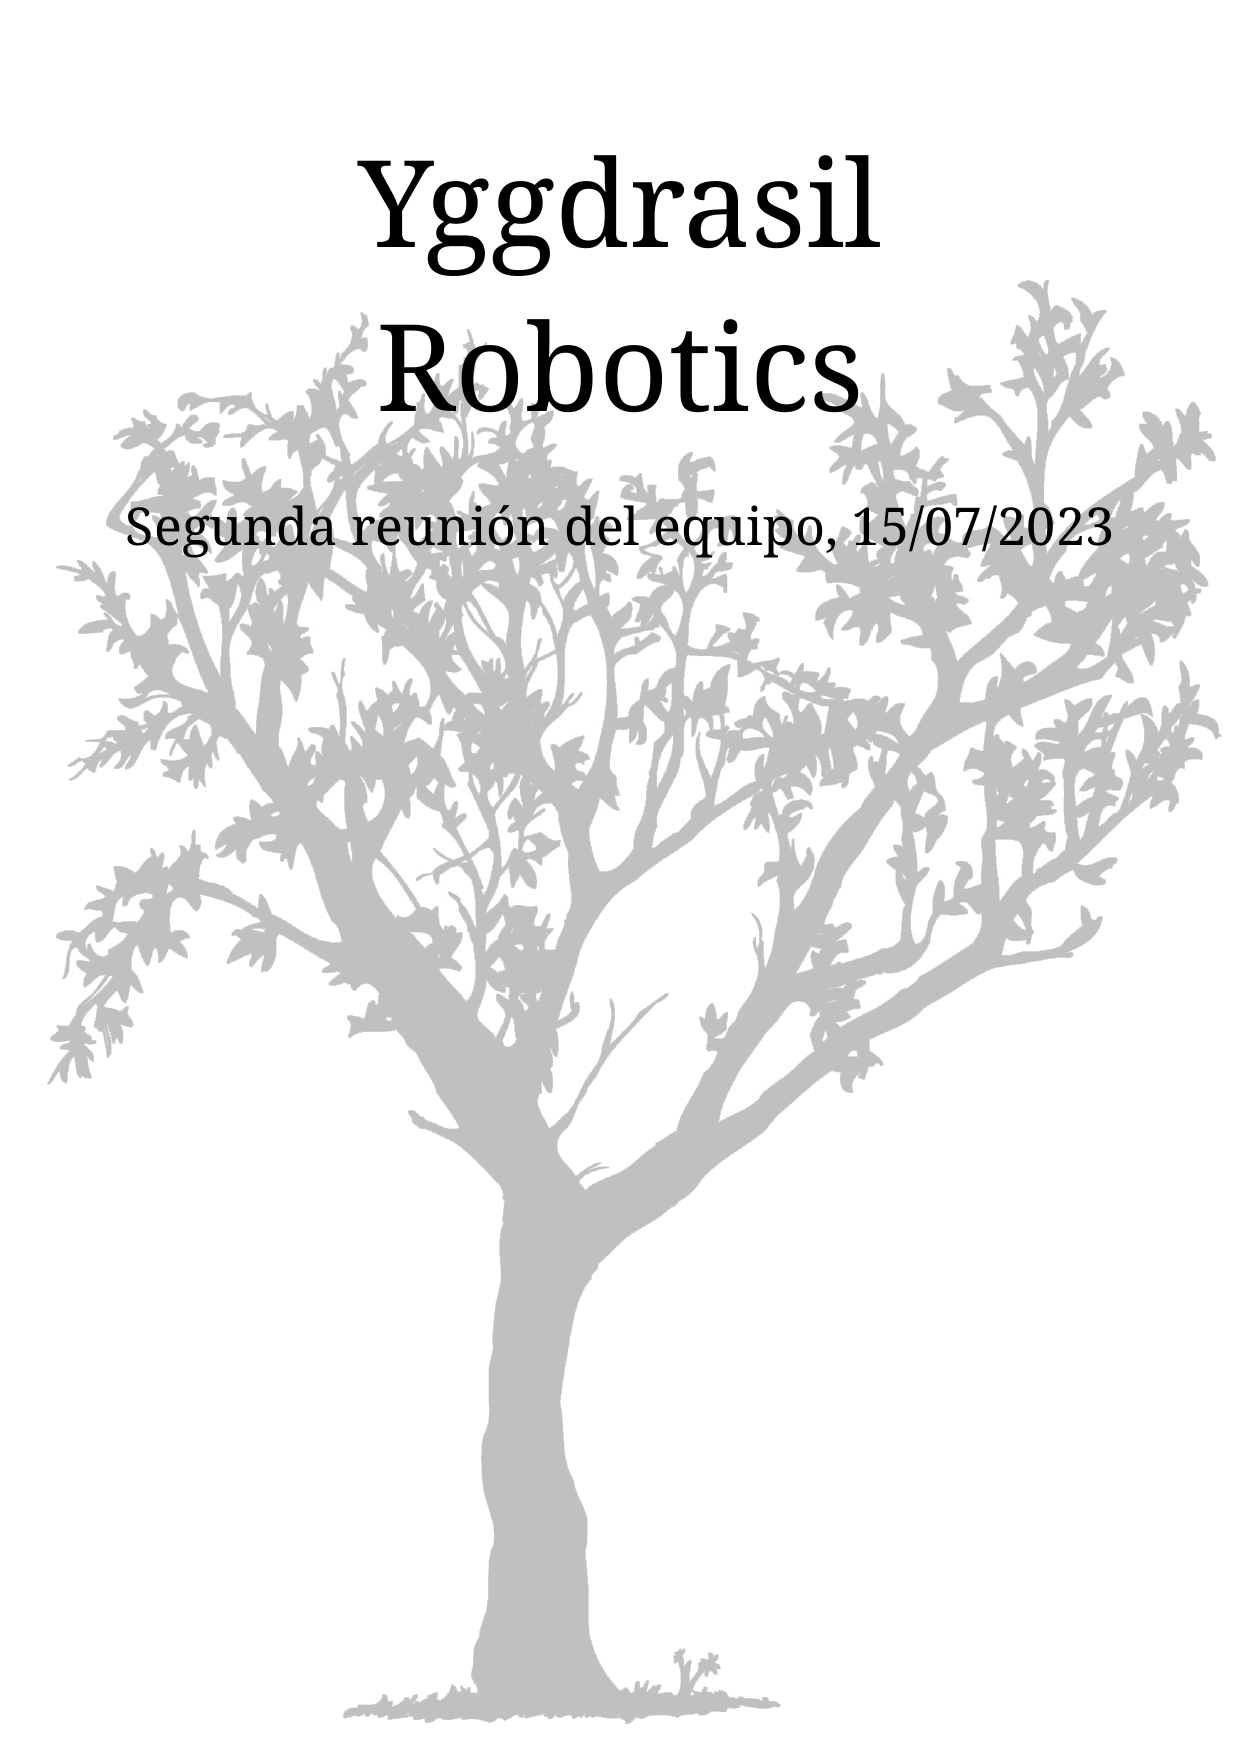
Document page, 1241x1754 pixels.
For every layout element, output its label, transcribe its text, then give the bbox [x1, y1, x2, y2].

text Segunda reunión del equipo, 15/07/2023 [118, 490, 1122, 561]
picture [0, 0, 1241, 1754]
text Yggdrasil Robotics [118, 118, 1122, 447]
